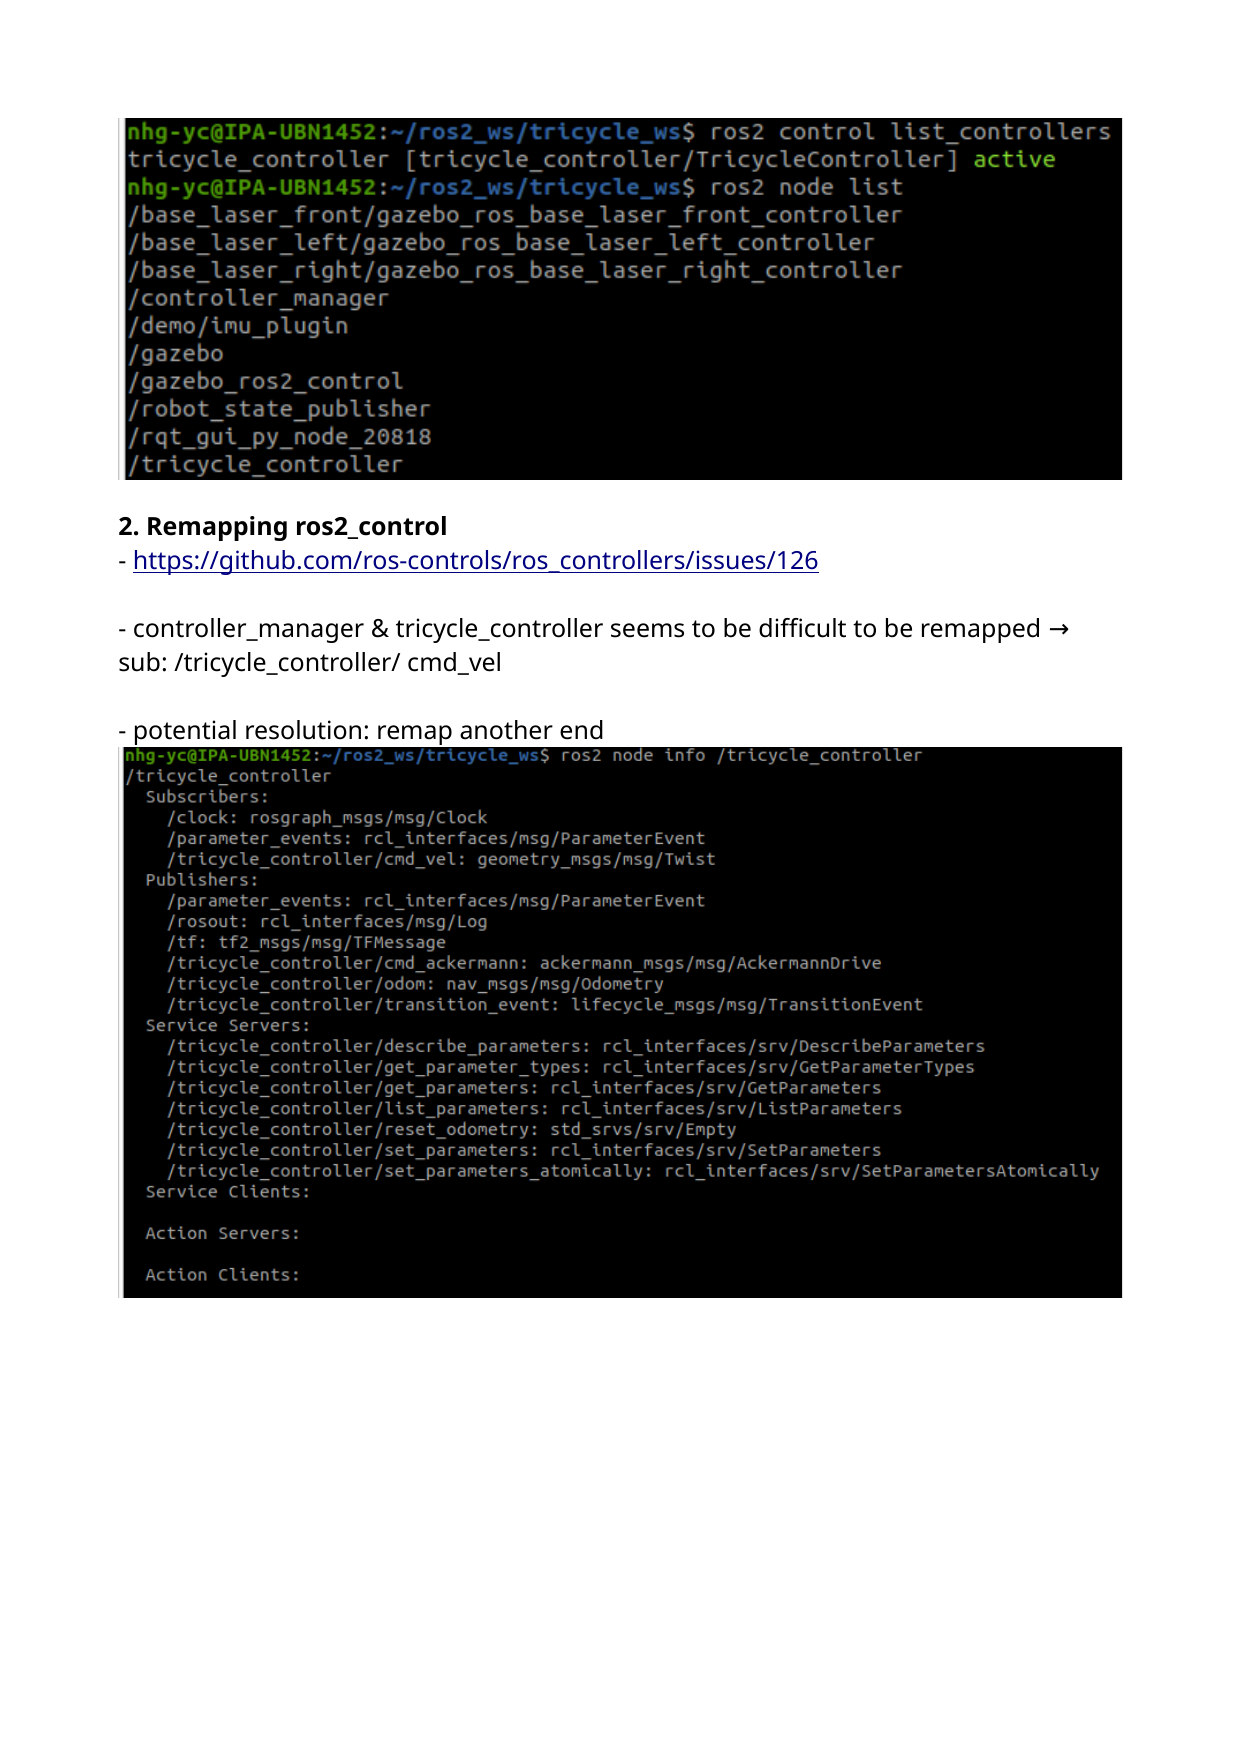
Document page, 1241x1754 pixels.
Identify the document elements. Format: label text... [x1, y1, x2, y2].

text - potential resolution: remap another end [118, 713, 1122, 747]
text 2. Remapping ros2_control [118, 509, 1122, 543]
text - controller_manager & tricycle_controller seems to be difficult to be remapped → sub: /tricycle_controller/ cmd_vel [118, 611, 1122, 679]
text - https://github.com/ros-controls/ros_controllers/issues/126 [118, 543, 1122, 577]
